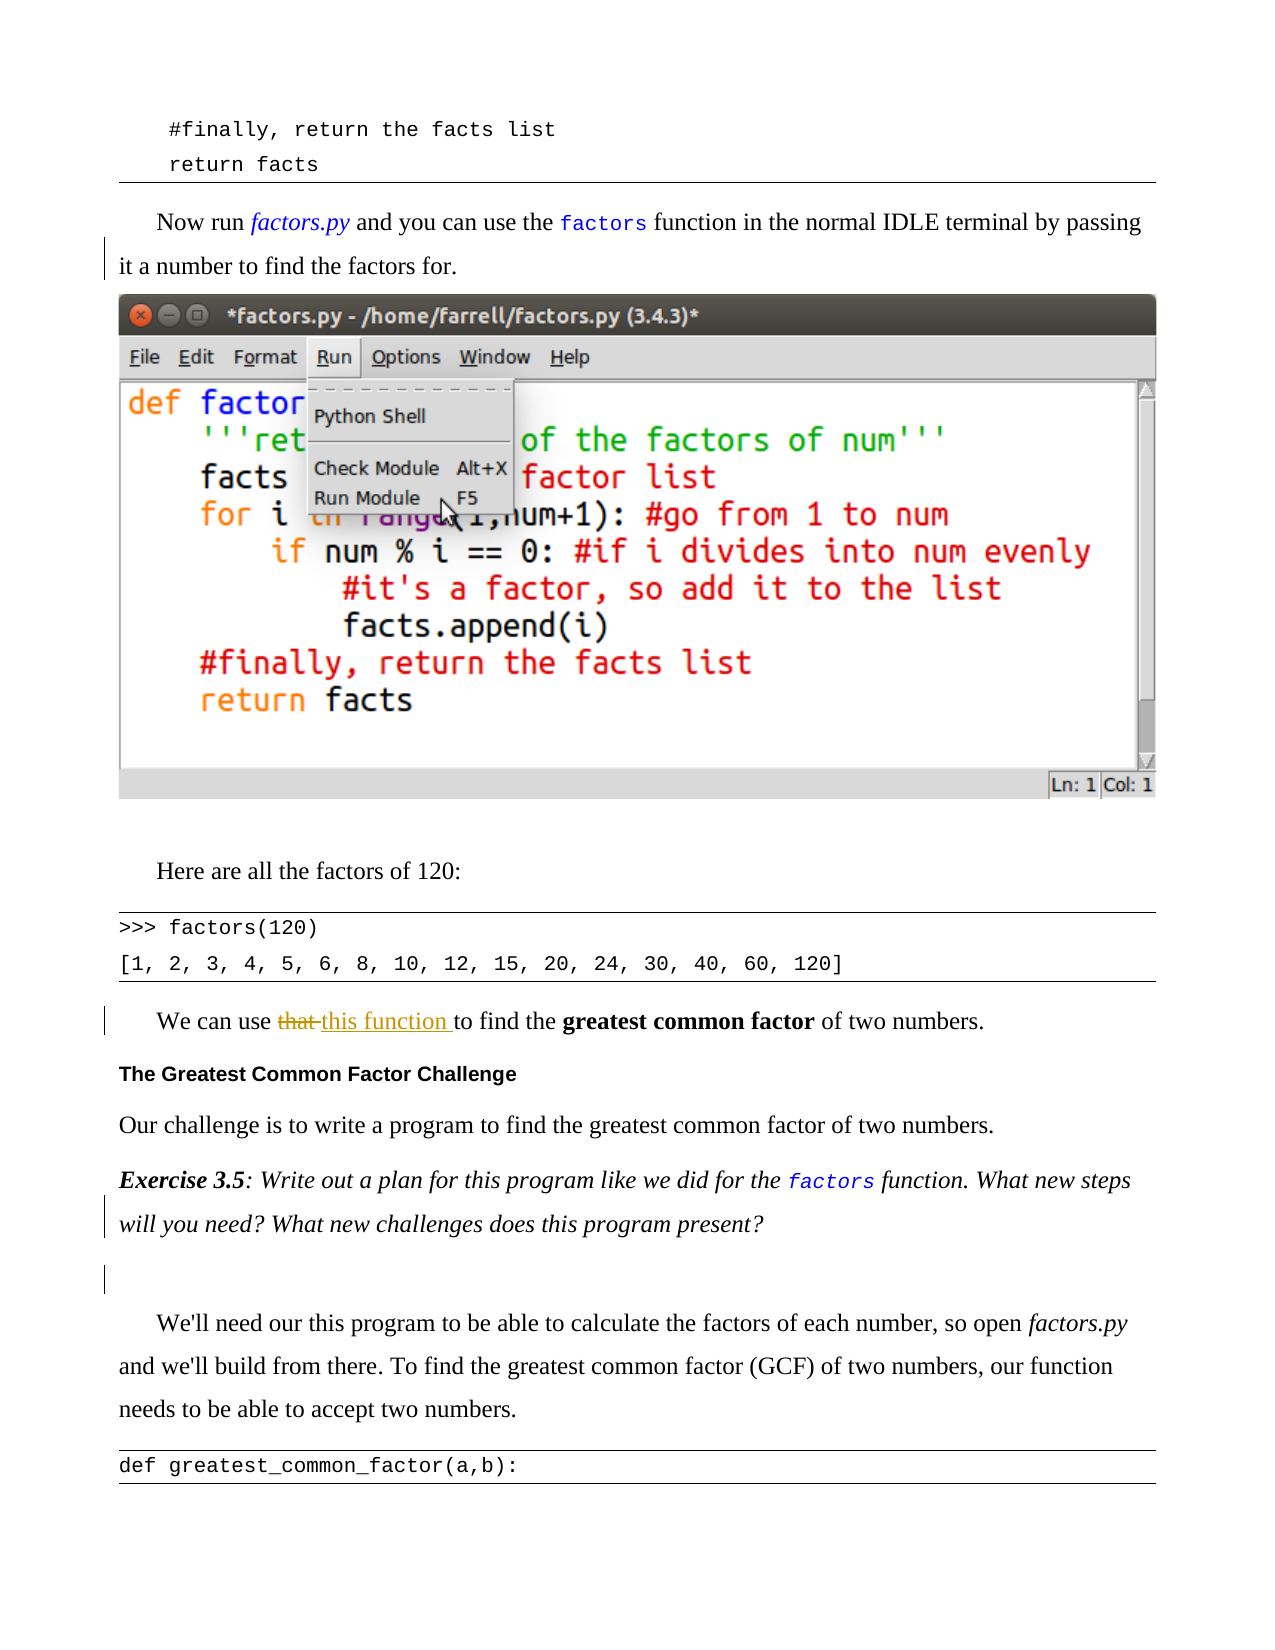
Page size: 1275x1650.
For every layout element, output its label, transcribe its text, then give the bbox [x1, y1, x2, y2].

text We'll need our this program to be able to calculate the factors of each number, so open factors.py and we'll build from there. To find the greatest common factor (GCF) of two numbers, our function needs to be able to accept two numbers. [118, 1308, 1156, 1423]
text The Greatest Common Factor Challenge [118, 1061, 1156, 1085]
picture [118, 294, 1157, 799]
text def greatest_common_factor(a,b): [118, 1451, 1156, 1484]
text [1, 2, 3, 4, 5, 6, 8, 10, 12, 15, 20, 24, 30, 40, 60, 120] [118, 953, 1156, 982]
text We can use this function to find the greatest common factor of two numbers. [118, 1006, 1156, 1034]
text Our challenge is to write a program to find the greatest common factor of two numbers. [118, 1110, 1156, 1139]
text >>> factors(120) [118, 913, 1156, 941]
text return facts [118, 154, 1156, 183]
text Now run factors.py and you can use the factors function in the normal IDLE terminal by passing it a number to find the factors for. [118, 207, 1156, 280]
text Exercise 3.5: Write out a plan for this program like we did for the factors function. What new steps will you need? What new challenges does this program present? [118, 1166, 1156, 1238]
text #finally, return the facts list [118, 118, 1156, 142]
text Here are all the factors of 120: [118, 856, 1156, 885]
